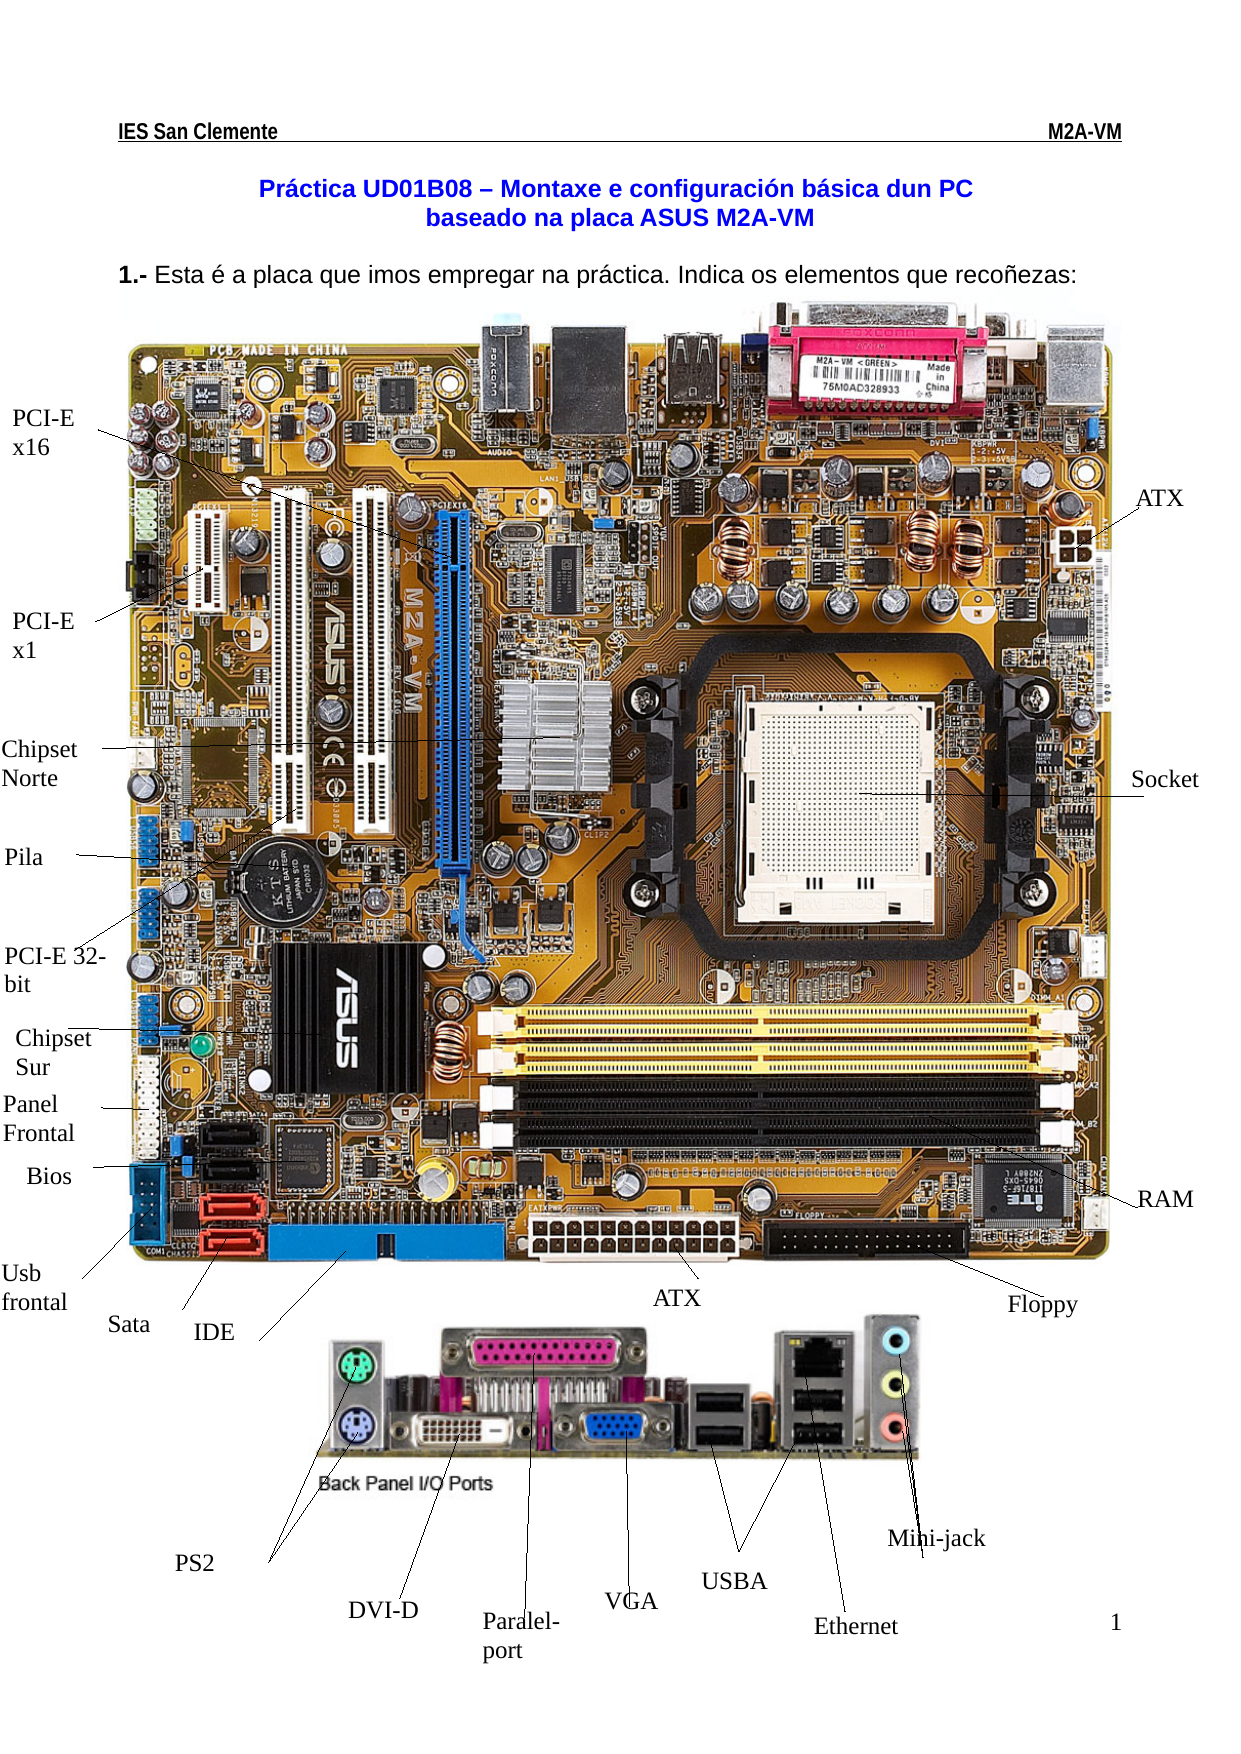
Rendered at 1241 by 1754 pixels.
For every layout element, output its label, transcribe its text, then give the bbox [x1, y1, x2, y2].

picture [118, 288, 1122, 1272]
text baseado na placa ASUS M2A-VM [118, 203, 1122, 231]
picture [307, 1300, 933, 1500]
text Práctica UD01B08 – Montaxe e configuración básica dun PC [118, 174, 1122, 203]
text 1.- Esta é a placa que imos empregar na práctica. Indica os elementos que recoñezas: [118, 260, 1122, 288]
